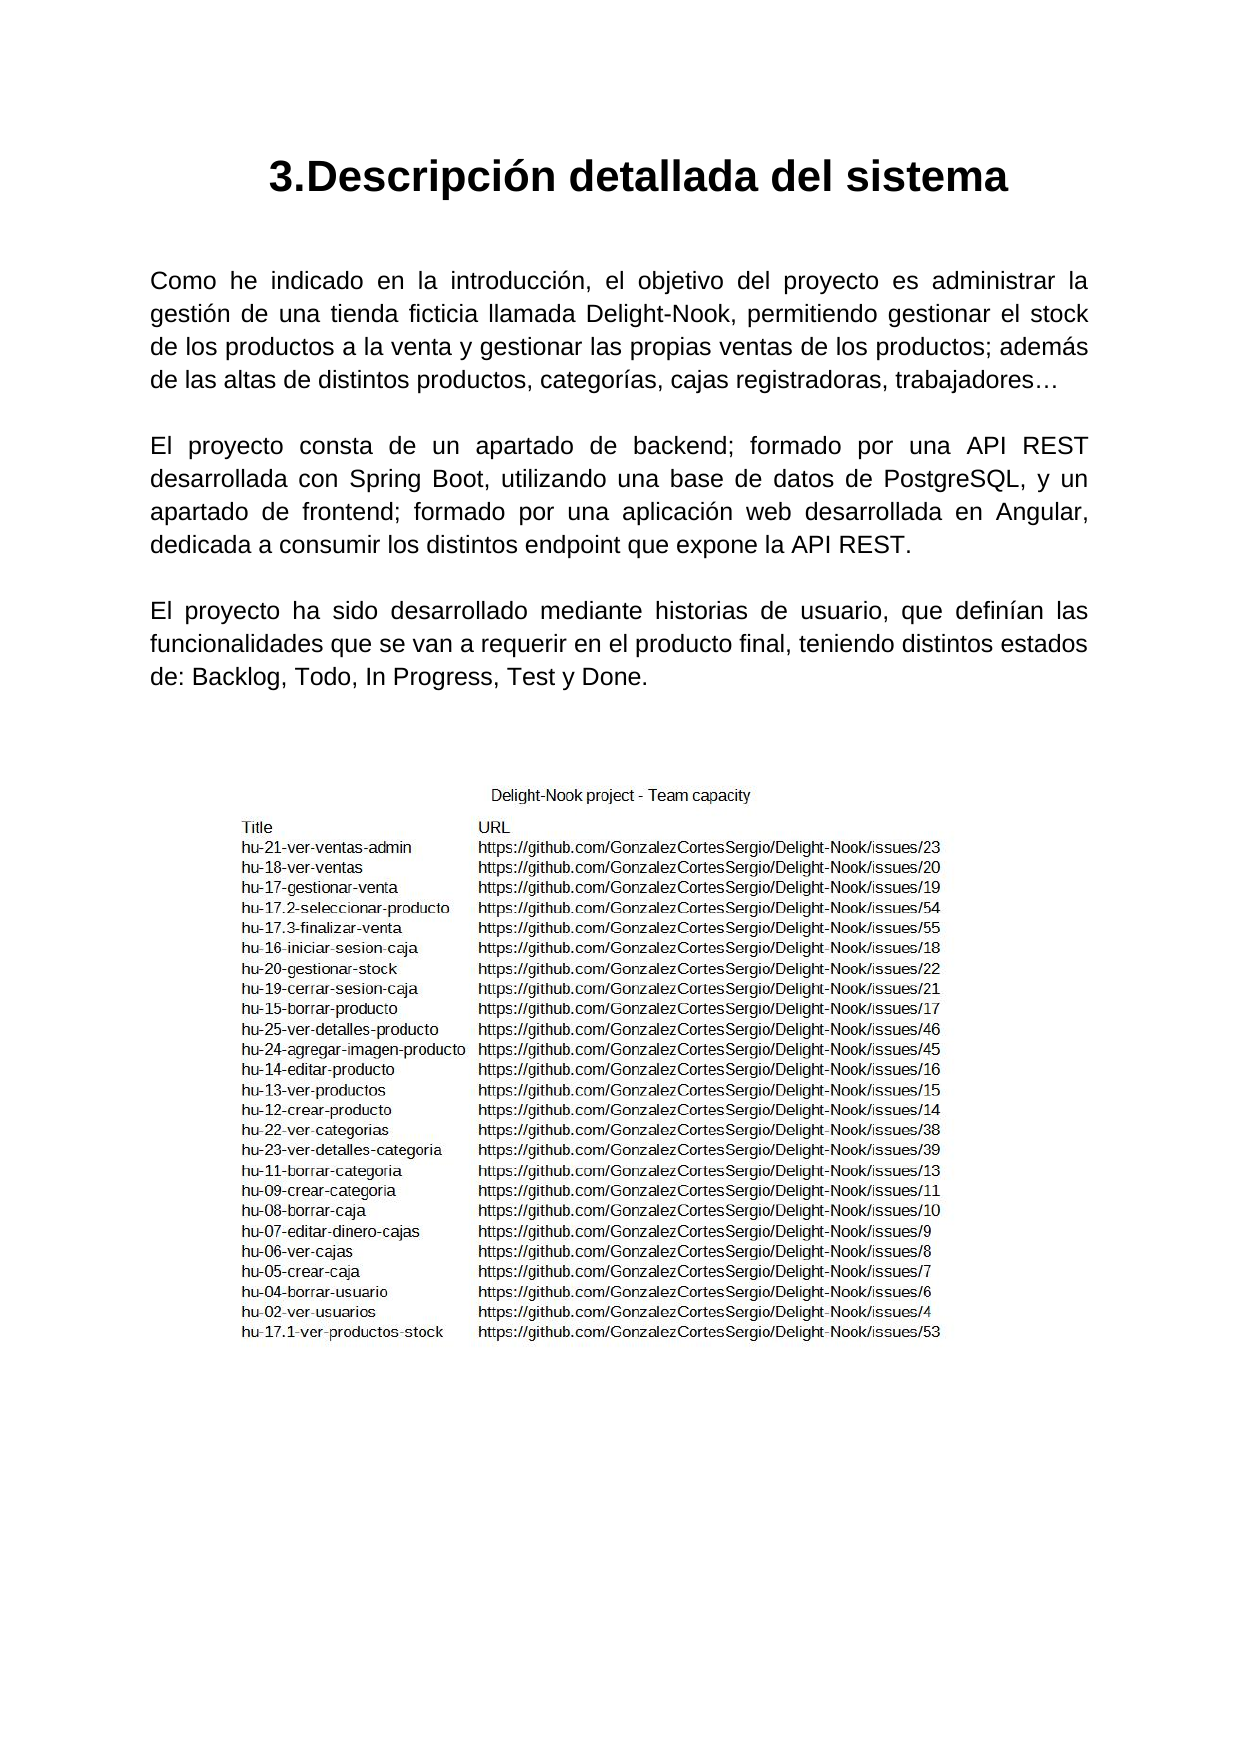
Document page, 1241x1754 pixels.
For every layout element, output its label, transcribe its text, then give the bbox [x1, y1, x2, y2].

picture [150, 695, 1091, 1567]
text El proyecto ha sido desarrollado mediante historias de usuario, que definían las funcionalidades que se van a requerir en el producto final, teniendo distintos estados de: Backlog, Todo, In Progress, Test y Done. [150, 596, 1090, 691]
text Como he indicado en la introducción, el objetivo del proyecto es administrar la gestión de una tienda ficticia llamada Delight-Nook, permitiendo gestionar el stock de los productos a la venta y gestionar las propias ventas de los productos; además de las altas de distintos productos, categorías, cajas registradoras, trabajadores… [150, 266, 1090, 393]
list Descripción detallada del sistema [187, 150, 1090, 200]
text El proyecto consta de un apartado de backend; formado por una API REST desarrollada con Spring Boot, utilizando una base de datos de PostgreSQL, y un apartado de frontend; formado por una aplicación web desarrollada en Angular, dedicada a consumir los distintos endpoint que expone la API REST. [150, 431, 1090, 558]
